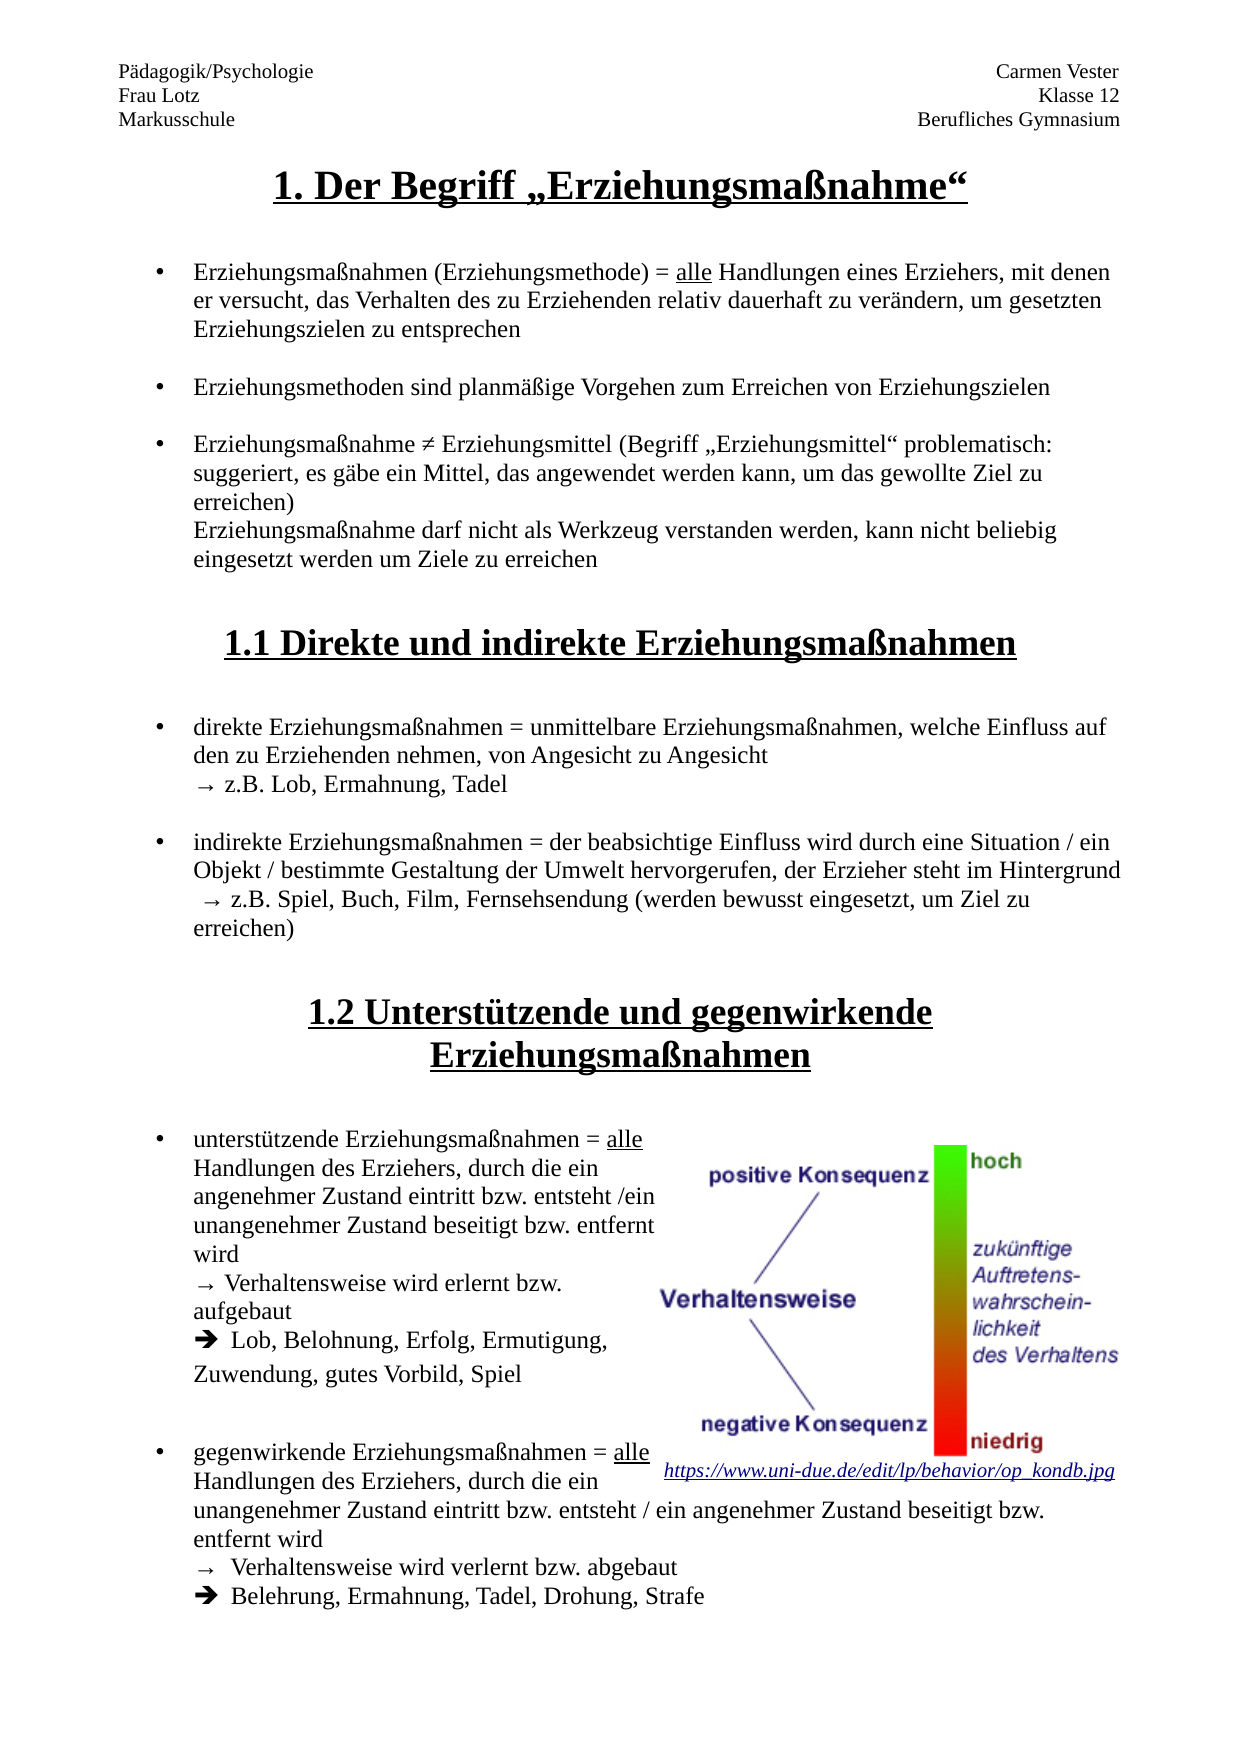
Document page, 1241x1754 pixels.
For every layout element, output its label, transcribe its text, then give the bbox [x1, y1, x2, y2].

list → Verhaltensweise wird verlernt bzw. abgebaut [156, 1552, 1122, 1581]
picture [657, 1145, 1127, 1458]
list gegenwirkende Erziehungsmaßnahmen = alle Handlungen des Erziehers, durch die ein unangenehmer Zustand eintritt bzw. entsteht / ein angenehmer Zustand beseitigt bzw. entfernt wird [156, 1437, 1122, 1552]
text 1. Der Begriff „Erziehungsmaßnahme“ [118, 161, 1122, 209]
list https://www.uni-due.de/edit/lp/behavior/op_kondb.jpg [658, 1458, 1126, 1482]
list → Verhaltensweise wird erlernt bzw. aufgebaut [156, 1268, 657, 1325]
list Erziehungsmaßnahme ≠ Erziehungsmittel (Begriff „Erziehungsmittel“ problematisch: suggeriert, es gäbe ein Mittel, das angewendet werden kann, um das gewollte Ziel zu erreichen) [156, 429, 1122, 515]
list unterstützende Erziehungsmaßnahmen = alle Handlungen des Erziehers, durch die ein angenehmer Zustand eintritt bzw. entsteht /ein unangenehmer Zustand beseitigt bzw. entfernt wird [156, 1124, 1126, 1268]
list è Belehrung, Ermahnung, Tadel, Drohung, Strafe [156, 1581, 1122, 1610]
text 1.2 Unterstützende und gegenwirkende Erziehungsmaßnahmen [118, 990, 1122, 1076]
text 1.1 Direkte und indirekte Erziehungsmaßnahmen [118, 621, 1122, 664]
list Erziehungsmaßnahmen (Erziehungsmethode) = alle Handlungen eines Erziehers, mit denen er versucht, das Verhalten des zu Erziehenden relativ dauerhaft zu verändern, um gesetzten Erziehungszielen zu entsprechen [156, 257, 1122, 343]
list indirekte Erziehungsmaßnahmen = der beabsichtige Einfluss wird durch eine Situation / ein Objekt / bestimmte Gestaltung der Umwelt hervorgerufen, der Erzieher steht im Hintergrund [156, 827, 1122, 884]
list → z.B. Spiel, Buch, Film, Fernsehsendung (werden bewusst eingesetzt, um Ziel zu erreichen) [156, 884, 1122, 942]
list è Lob, Belohnung, Erfolg, Ermutigung, Zuwendung, gutes Vorbild, Spiel [156, 1325, 657, 1388]
list Erziehungsmethoden sind planmäßige Vorgehen zum Erreichen von Erziehungszielen [156, 372, 1122, 400]
list Erziehungsmaßnahme darf nicht als Werkzeug verstanden werden, kann nicht beliebig eingesetzt werden um Ziele zu erreichen [156, 515, 1122, 573]
list → z.B. Lob, Ermahnung, Tadel [156, 769, 1122, 798]
list direkte Erziehungsmaßnahmen = unmittelbare Erziehungsmaßnahmen, welche Einfluss auf den zu Erziehenden nehmen, von Angesicht zu Angesicht [156, 712, 1122, 769]
